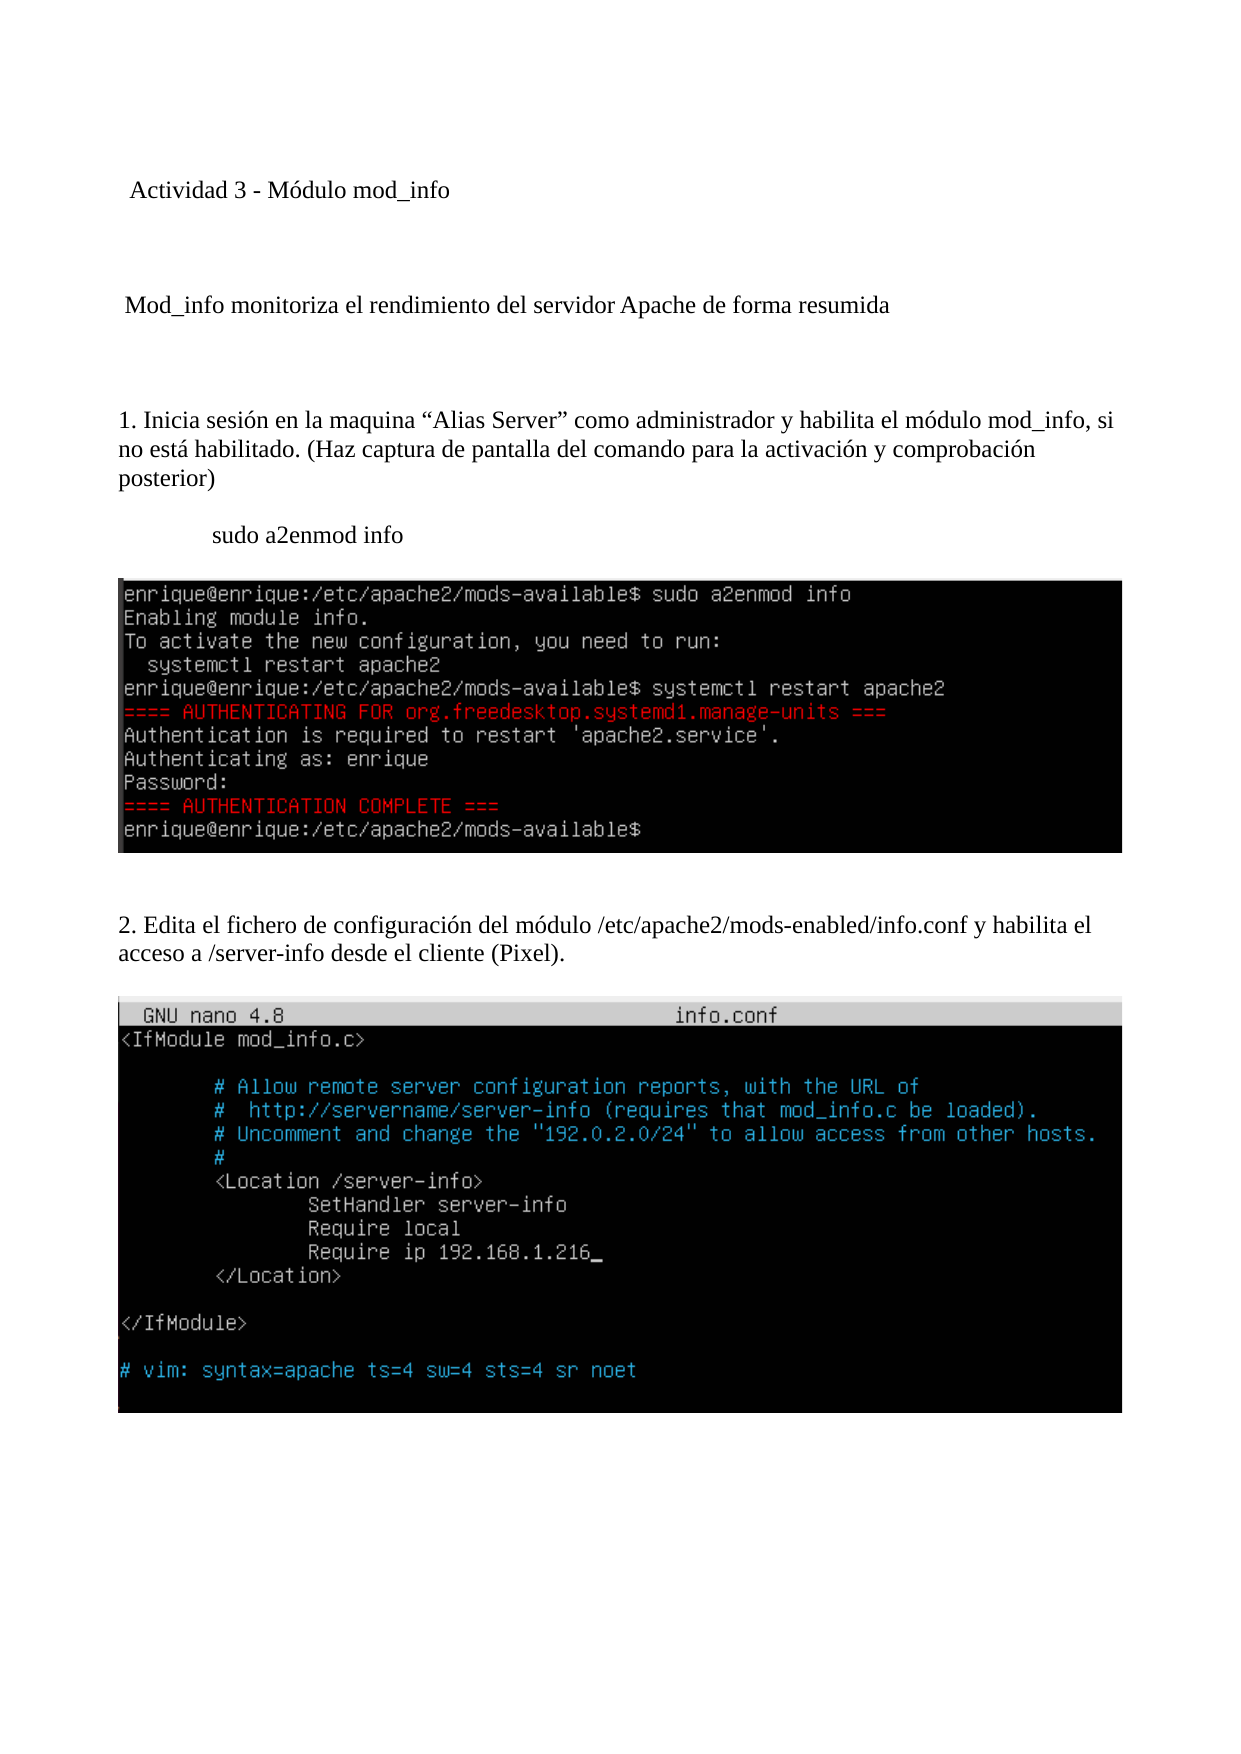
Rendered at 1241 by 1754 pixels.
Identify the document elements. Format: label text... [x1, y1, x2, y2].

text 2. Edita el fichero de configuración del módulo /etc/apache2/mods-enabled/info.conf y habilita el acceso a /server-info desde el cliente (Pixel). [118, 910, 1122, 967]
picture [118, 996, 1123, 1413]
text sudo a2enmod info [118, 521, 1122, 549]
text 1. Inicia sesión en la maquina “Alias Server” como administrador y habilita el módulo mod_info, si no está habilitado. (Haz captura de pantalla del comando para la activación y comprobación posterior) [118, 406, 1122, 492]
text Actividad 3 - Módulo mod_info [118, 176, 1122, 204]
picture [118, 578, 1123, 853]
text Mod_info monitoriza el rendimiento del servidor Apache de forma resumida [118, 291, 1122, 319]
